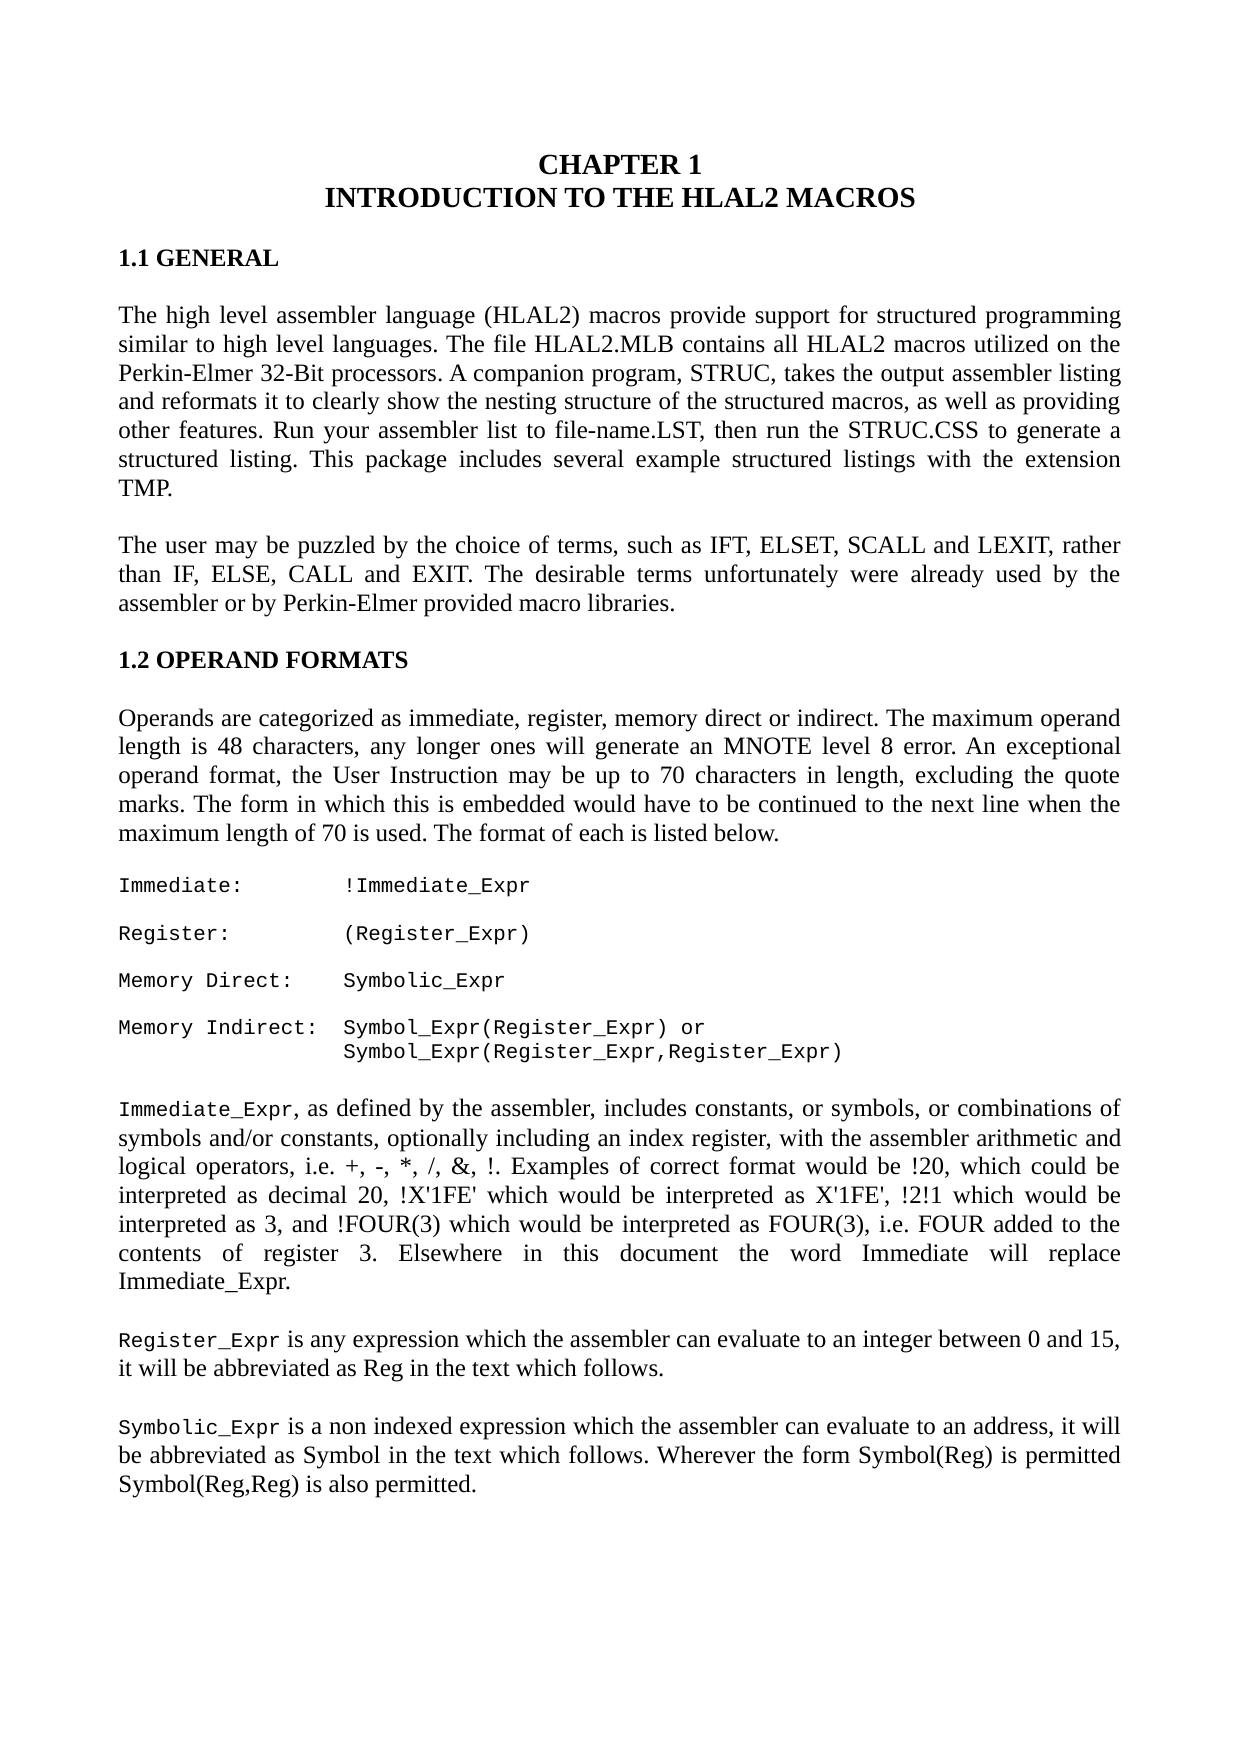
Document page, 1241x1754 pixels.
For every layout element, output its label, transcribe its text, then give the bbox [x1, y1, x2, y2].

text The high level assembler language (HLAL2) macros provide support for structured programming similar to high level languages. The file HLAL2.MLB contains all HLAL2 macros utilized on the Perkin-Elmer 32-Bit processors. A companion program, STRUC, takes the output assembler listing and reformats it to clearly show the nesting structure of the structured macros, as well as providing other features. Run your assembler list to file-name.LST, then run the STRUC.CSS to generate a structured listing. This package includes several example structured listings with the extension TMP. [118, 300, 1122, 501]
text Symbol_Expr(Register_Expr,Register_Expr) [118, 1041, 1122, 1064]
text Immediate_Expr, as defined by the assembler, includes constants, or symbols, or combinations of symbols and/or constants, optionally including an index register, with the assembler arithmetic and logical operators, i.e. +, -, *, /, &, !. Examples of correct format would be !20, which could be interpreted as decimal 20, !X'1FE' which would be interpreted as X'1FE', !2!1 which would be interpreted as 3, and !FOUR(3) which would be interpreted as FOUR(3), i.e. FOUR added to the contents of register 3. Elsewhere in this document the word Immediate will replace Immediate_Expr. [118, 1093, 1122, 1295]
text 1.1 GENERAL [118, 243, 1122, 271]
text 1.2 OPERAND FORMATS [118, 645, 1122, 674]
text The user may be puzzled by the choice of terms, such as IFT, ELSET, SCALL and LEXIT, rather than IF, ELSE, CALL and EXIT. The desirable terms unfortunately were already used by the assembler or by Perkin-Elmer provided macro libraries. [118, 530, 1122, 616]
text Symbolic_Expr is a non indexed expression which the assembler can evaluate to an address, it will be abbreviated as Symbol in the text which follows. Wherever the form Symbol(Reg) is permitted Symbol(Reg,Reg) is also permitted. [118, 1411, 1122, 1498]
text Memory Direct: Symbolic_Expr [118, 970, 1122, 993]
text Memory Indirect: Symbol_Expr(Register_Expr) or [118, 1017, 1122, 1041]
text INTRODUCTION TO THE HLAL2 MACROS [118, 180, 1122, 214]
text Immediate: !Immediate_Expr [118, 875, 1122, 899]
text Register_Expr is any expression which the assembler can evaluate to an integer between 0 and 15, it will be abbreviated as Reg in the text which follows. [118, 1324, 1122, 1382]
text CHAPTER 1 [118, 147, 1122, 180]
text Register: (Register_Expr) [118, 922, 1122, 946]
text Operands are categorized as immediate, register, memory direct or indirect. The maximum operand length is 48 characters, any longer ones will generate an MNOTE level 8 error. An exceptional operand format, the User Instruction may be up to 70 characters in length, excluding the quote marks. The form in which this is embedded would have to be continued to the next line when the maximum length of 70 is used. The format of each is listed below. [118, 703, 1122, 846]
